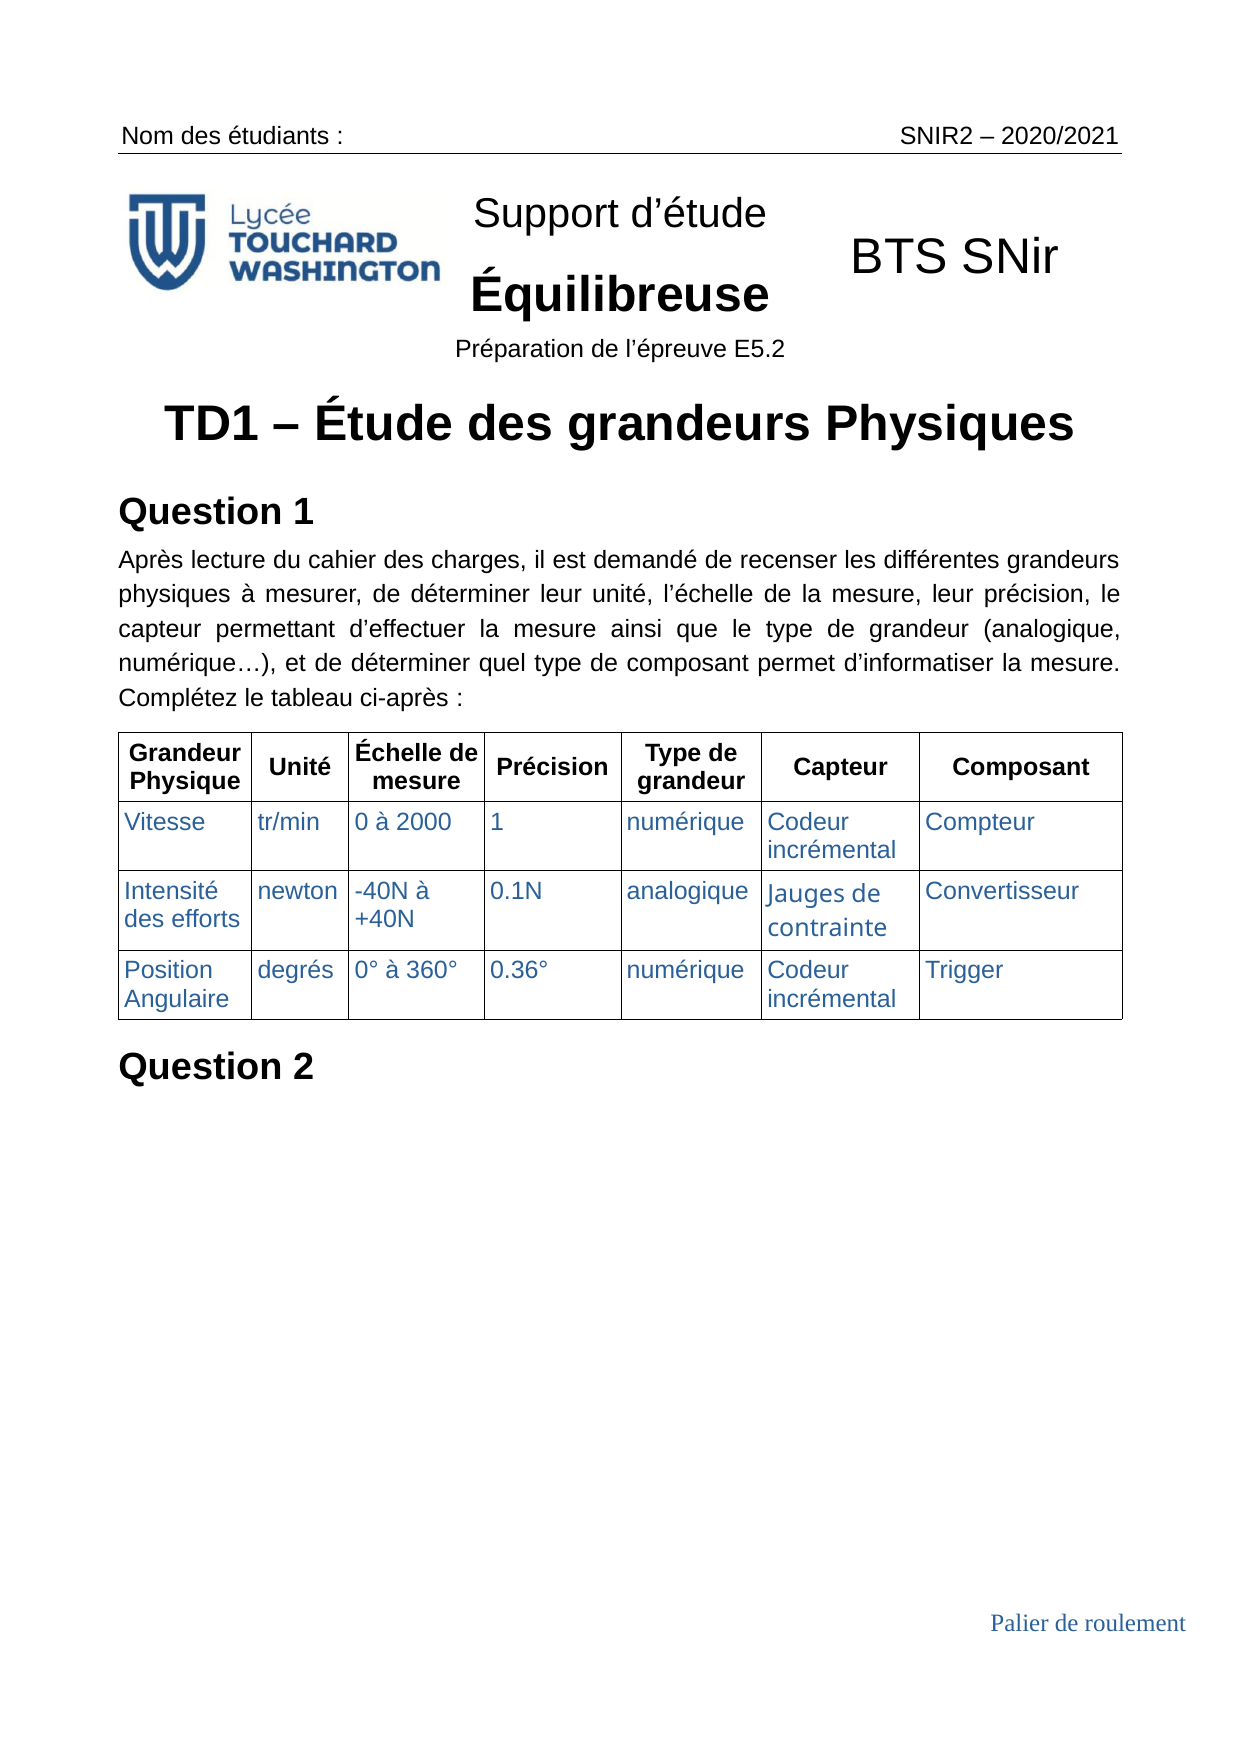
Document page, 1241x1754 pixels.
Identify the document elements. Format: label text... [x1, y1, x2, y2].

table_header Grandeur Physique [119, 733, 251, 801]
text Après lecture du cahier des charges, il est demandé de recenser les différentes grandeurs physiques à mesurer, de déterminer leur unité, l’échelle de la mesure, leur précision, le capteur permettant d’effectuer la mesure ainsi que le type de grandeur (analogique, numérique…), et de déterminer quel type de composant permet d’informatiser la mesure. Complétez le tableau ci-après : [118, 545, 1122, 711]
table_header Échelle de mesure [349, 733, 484, 801]
table_header [118, 182, 453, 328]
subtitle Question 1 [118, 489, 1122, 532]
table_cell newton [252, 871, 348, 949]
table_header Type de grandeur [622, 733, 761, 801]
table_cell numérique [622, 802, 761, 870]
table_cell degrés [252, 951, 348, 1019]
table_header Unité [252, 733, 348, 801]
table_cell Codeur incrémental [762, 802, 919, 870]
table_cell Intensité des efforts [119, 871, 251, 949]
table_cell Codeur incrémental [762, 951, 919, 1019]
table_header BTS SNir [788, 182, 1122, 328]
title TD1 – Étude des grandeurs Physiques [118, 394, 1122, 451]
table_cell analogique [622, 871, 761, 949]
table_cell 0 à 2000 [349, 802, 484, 870]
table_cell Trigger [920, 951, 1122, 1019]
table_cell Position Angulaire [119, 951, 251, 1019]
table_cell tr/min [252, 802, 348, 870]
table_cell 0° à 360° [349, 951, 484, 1019]
table_cell -40N à +40N [349, 871, 484, 949]
table_cell Vitesse [119, 802, 251, 870]
table_header Support d’étude Équilibreuse [453, 182, 787, 328]
table_header Composant [920, 733, 1122, 801]
table_header Capteur [762, 733, 919, 801]
table_cell 0.36° [485, 951, 621, 1019]
table_cell Compteur [920, 802, 1122, 870]
table_cell 1 [485, 802, 621, 870]
table_cell 0.1N [485, 871, 621, 949]
table_cell Préparation de l’épreuve E5.2 [118, 329, 1122, 369]
subtitle Question 2 [118, 1044, 1122, 1087]
table_cell Jauges de contrainte [762, 871, 919, 949]
picture [123, 188, 447, 294]
table_cell numérique [622, 951, 761, 1019]
table_header Précision [485, 733, 621, 801]
table_cell Convertisseur [920, 871, 1122, 949]
